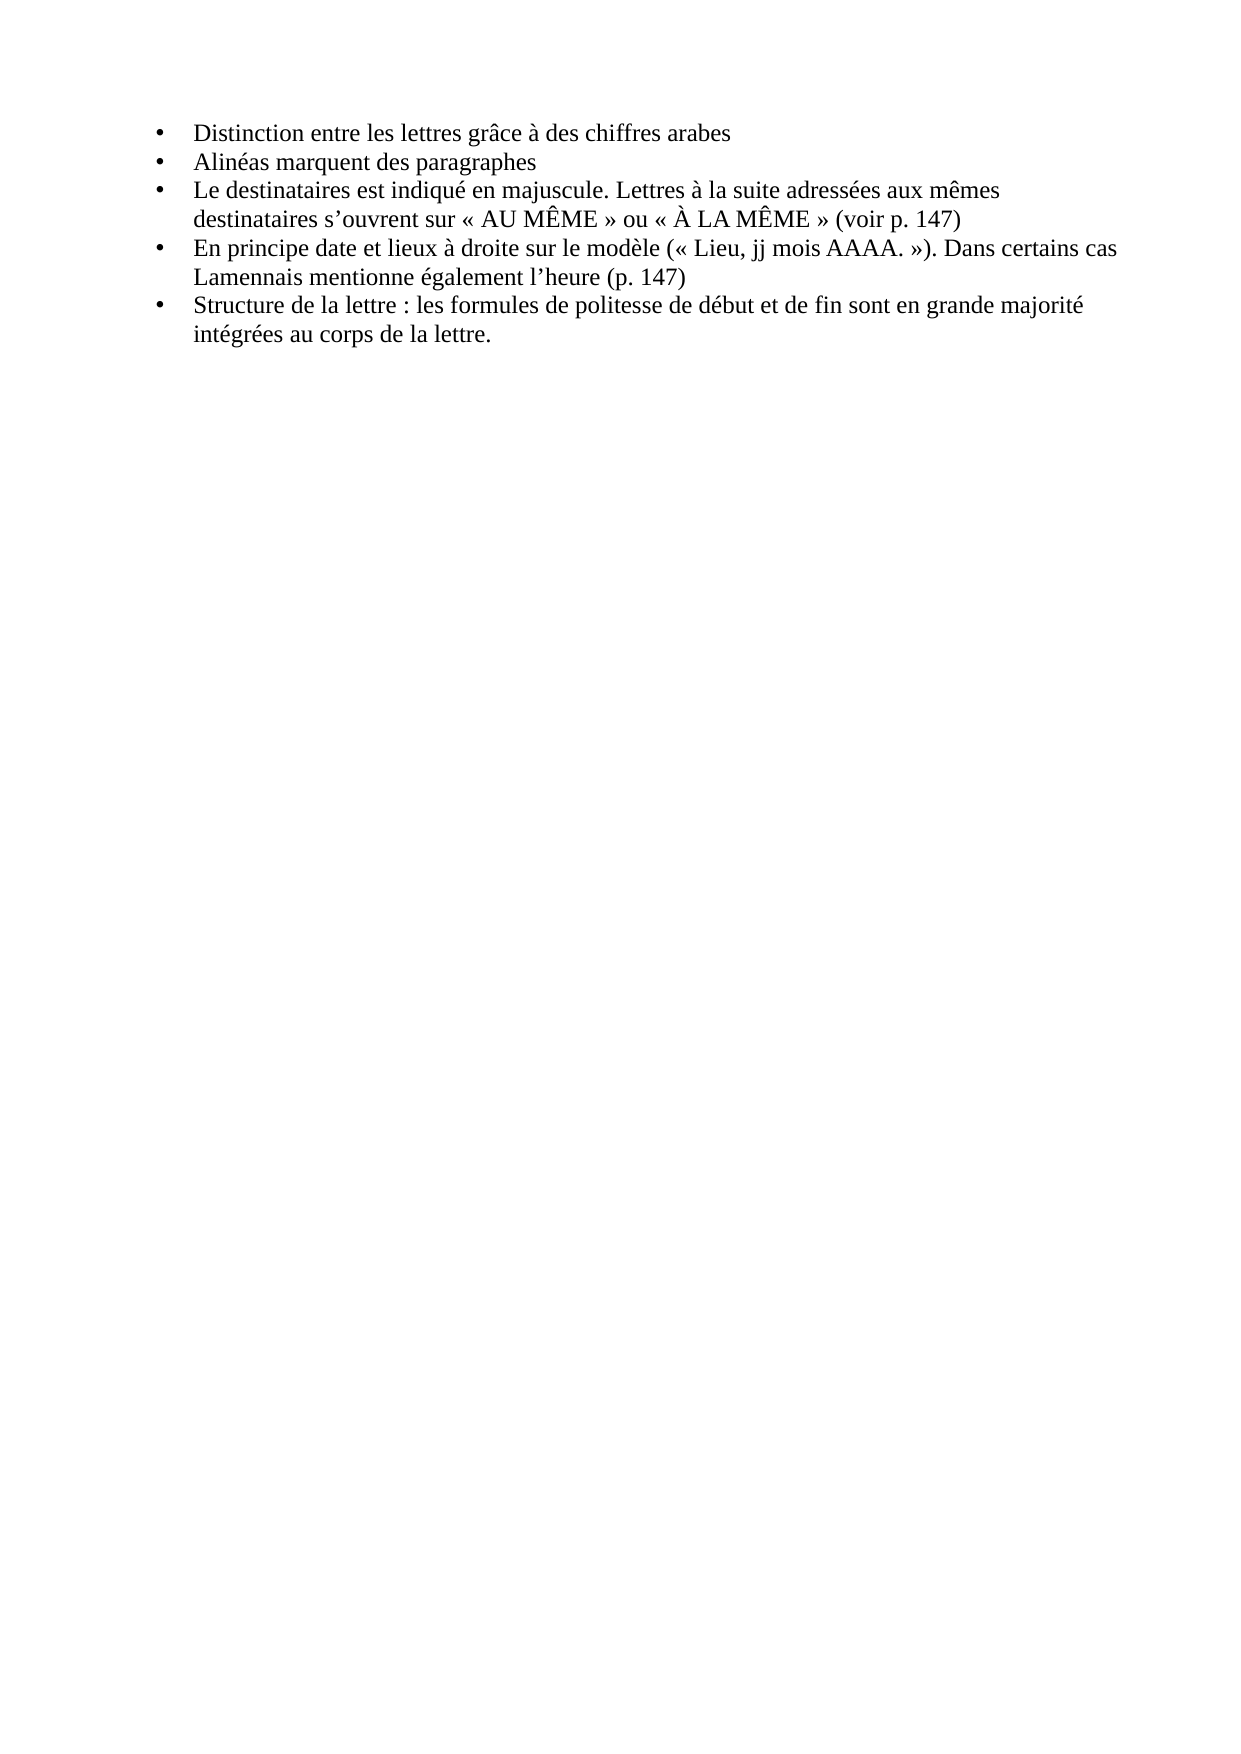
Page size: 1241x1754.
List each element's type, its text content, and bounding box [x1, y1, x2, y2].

list Structure de la lettre : les formules de politesse de début et de fin sont en grande majorité intégrées au corps de la lettre. [156, 291, 1122, 348]
list Distinction entre les lettres grâce à des chiffres arabes [156, 118, 1122, 147]
list Le destinataires est indiqué en majuscule. Lettres à la suite adressées aux mêmes destinataires s’ouvrent sur « AU MÊME » ou « À LA MÊME » (voir p. 147) [156, 176, 1122, 233]
list Alinéas marquent des paragraphes [156, 147, 1122, 176]
list En principe date et lieux à droite sur le modèle (« Lieu, jj mois AAAA. »). Dans certains cas Lamennais mentionne également l’heure (p. 147) [156, 233, 1122, 291]
